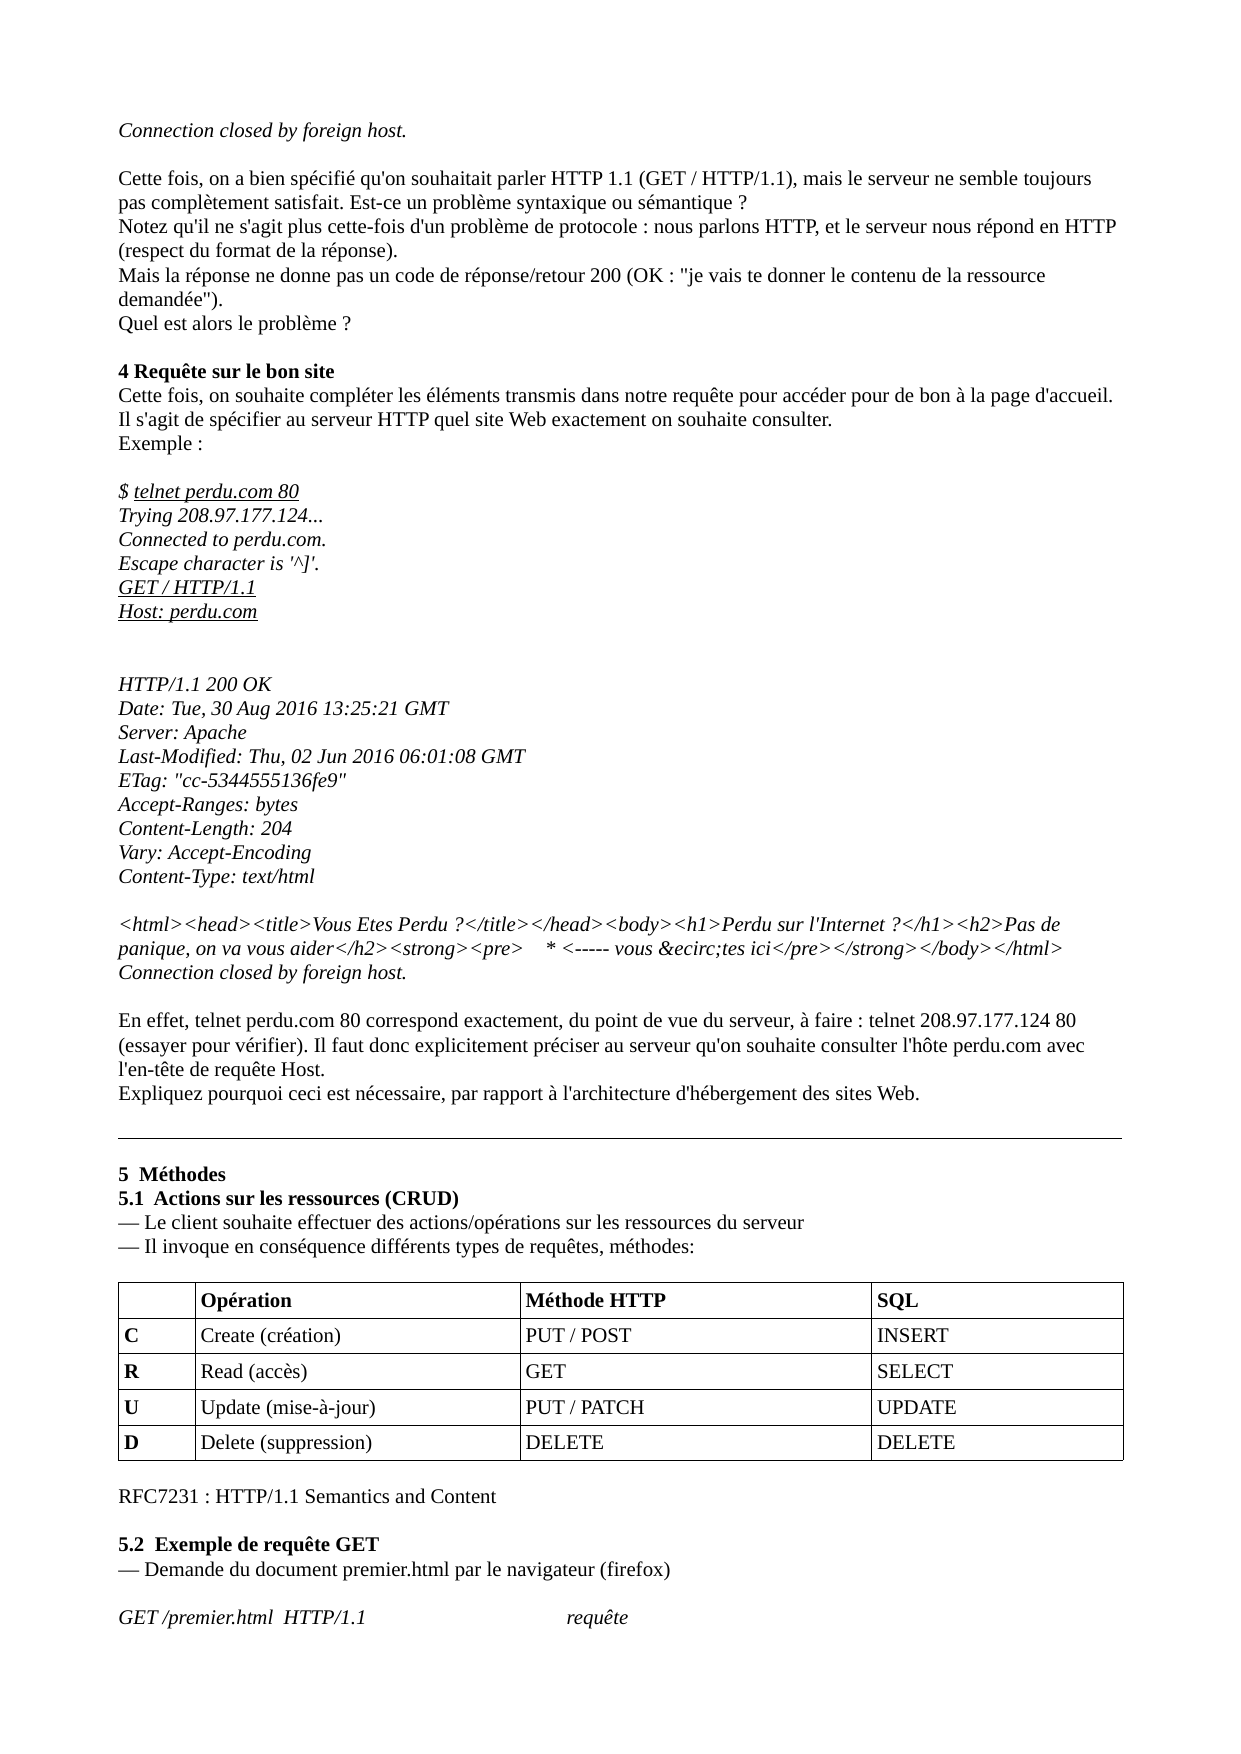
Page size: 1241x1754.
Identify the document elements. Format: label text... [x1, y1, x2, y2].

text Connected to perdu.com. [118, 527, 1122, 551]
table_cell DELETE [521, 1426, 871, 1460]
table_cell DELETE [872, 1426, 1123, 1460]
table_cell Read (accès) [196, 1354, 520, 1389]
table_header SQL [872, 1283, 1123, 1318]
text Server: Apache [118, 720, 1122, 744]
table_cell GET [521, 1354, 871, 1389]
text Cette fois, on a bien spécifié qu'on souhaitait parler HTTP 1.1 (GET / HTTP/1.1), mais le serveur ne semble toujours pas complètement satisfait. Est-ce un problème syntaxique ou sémantique ? [118, 166, 1122, 214]
text 5.1 Actions sur les ressources (CRUD) [118, 1186, 1122, 1210]
table_cell UPDATE [872, 1390, 1123, 1424]
text — Le client souhaite effectuer des actions/opérations sur les ressources du serveur [118, 1210, 1122, 1234]
text Content-Type: text/html [118, 864, 1122, 888]
table_cell C [119, 1319, 195, 1353]
text Vary: Accept-Encoding [118, 840, 1122, 864]
table_cell PUT / POST [521, 1319, 871, 1353]
text Accept-Ranges: bytes [118, 792, 1122, 816]
text 4 Requête sur le bon site [118, 359, 1122, 383]
table_cell Create (création) [196, 1319, 520, 1353]
text GET / HTTP/1.1 [118, 575, 1122, 599]
text $ telnet perdu.com 80 [118, 479, 1122, 503]
text Exemple : [118, 431, 1122, 455]
text <html><head><title>Vous Etes Perdu ?</title></head><body><h1>Perdu sur l'Internet ?</h1><h2>Pas de panique, on va vous aider</h2><strong><pre> * <----- vous &ecirc;tes ici</pre></strong></body></html> [118, 912, 1122, 960]
text Trying 208.97.177.124... [118, 503, 1122, 527]
text GET /premier.html HTTP/1.1 requête [118, 1604, 1122, 1629]
text HTTP/1.1 200 OK [118, 672, 1122, 696]
text Connection closed by foreign host. [118, 118, 1122, 142]
text Content-Length: 204 [118, 816, 1122, 840]
text Notez qu'il ne s'agit plus cette-fois d'un problème de protocole : nous parlons HTTP, et le serveur nous répond en HTTP (respect du format de la réponse). [118, 214, 1122, 262]
table_cell R [119, 1354, 195, 1389]
table_cell Delete (suppression) [196, 1426, 520, 1460]
text Connection closed by foreign host. [118, 960, 1122, 984]
text En effet, telnet perdu.com 80 correspond exactement, du point de vue du serveur, à faire : telnet 208.97.177.124 80 (essayer pour vérifier). Il faut donc explicitement préciser au serveur qu'on souhaite consulter l'hôte perdu.com avec l'en-tête de requête Host. [118, 1008, 1122, 1081]
table_header Opération [196, 1283, 520, 1318]
table_cell PUT / PATCH [521, 1390, 871, 1424]
text Last-Modified: Thu, 02 Jun 2016 06:01:08 GMT [118, 744, 1122, 768]
table_cell INSERT [872, 1319, 1123, 1353]
text Quel est alors le problème ? [118, 311, 1122, 335]
text 5 Méthodes [118, 1162, 1122, 1186]
text Expliquez pourquoi ceci est nécessaire, par rapport à l'architecture d'hébergement des sites Web. [118, 1081, 1122, 1105]
table_cell SELECT [872, 1354, 1123, 1389]
table_cell Update (mise-à-jour) [196, 1390, 520, 1424]
text 5.2 Exemple de requête GET [118, 1532, 1122, 1556]
table_header [119, 1283, 195, 1318]
text — Il invoque en conséquence différents types de requêtes, méthodes: [118, 1234, 1122, 1258]
text Date: Tue, 30 Aug 2016 13:25:21 GMT [118, 696, 1122, 720]
text RFC7231 : HTTP/1.1 Semantics and Content [118, 1484, 1122, 1508]
table_cell D [119, 1426, 195, 1460]
table_header Méthode HTTP [521, 1283, 871, 1318]
text Host: perdu.com [118, 599, 1122, 623]
text — Demande du document premier.html par le navigateur (firefox) [118, 1556, 1122, 1581]
text Cette fois, on souhaite compléter les éléments transmis dans notre requête pour accéder pour de bon à la page d'accueil. [118, 383, 1122, 407]
text ETag: "cc-5344555136fe9" [118, 768, 1122, 792]
text Il s'agit de spécifier au serveur HTTP quel site Web exactement on souhaite consulter. [118, 407, 1122, 431]
table_cell U [119, 1390, 195, 1424]
text Mais la réponse ne donne pas un code de réponse/retour 200 (OK : "je vais te donner le contenu de la ressource demandée"). [118, 262, 1122, 311]
text Escape character is '^]'. [118, 551, 1122, 575]
